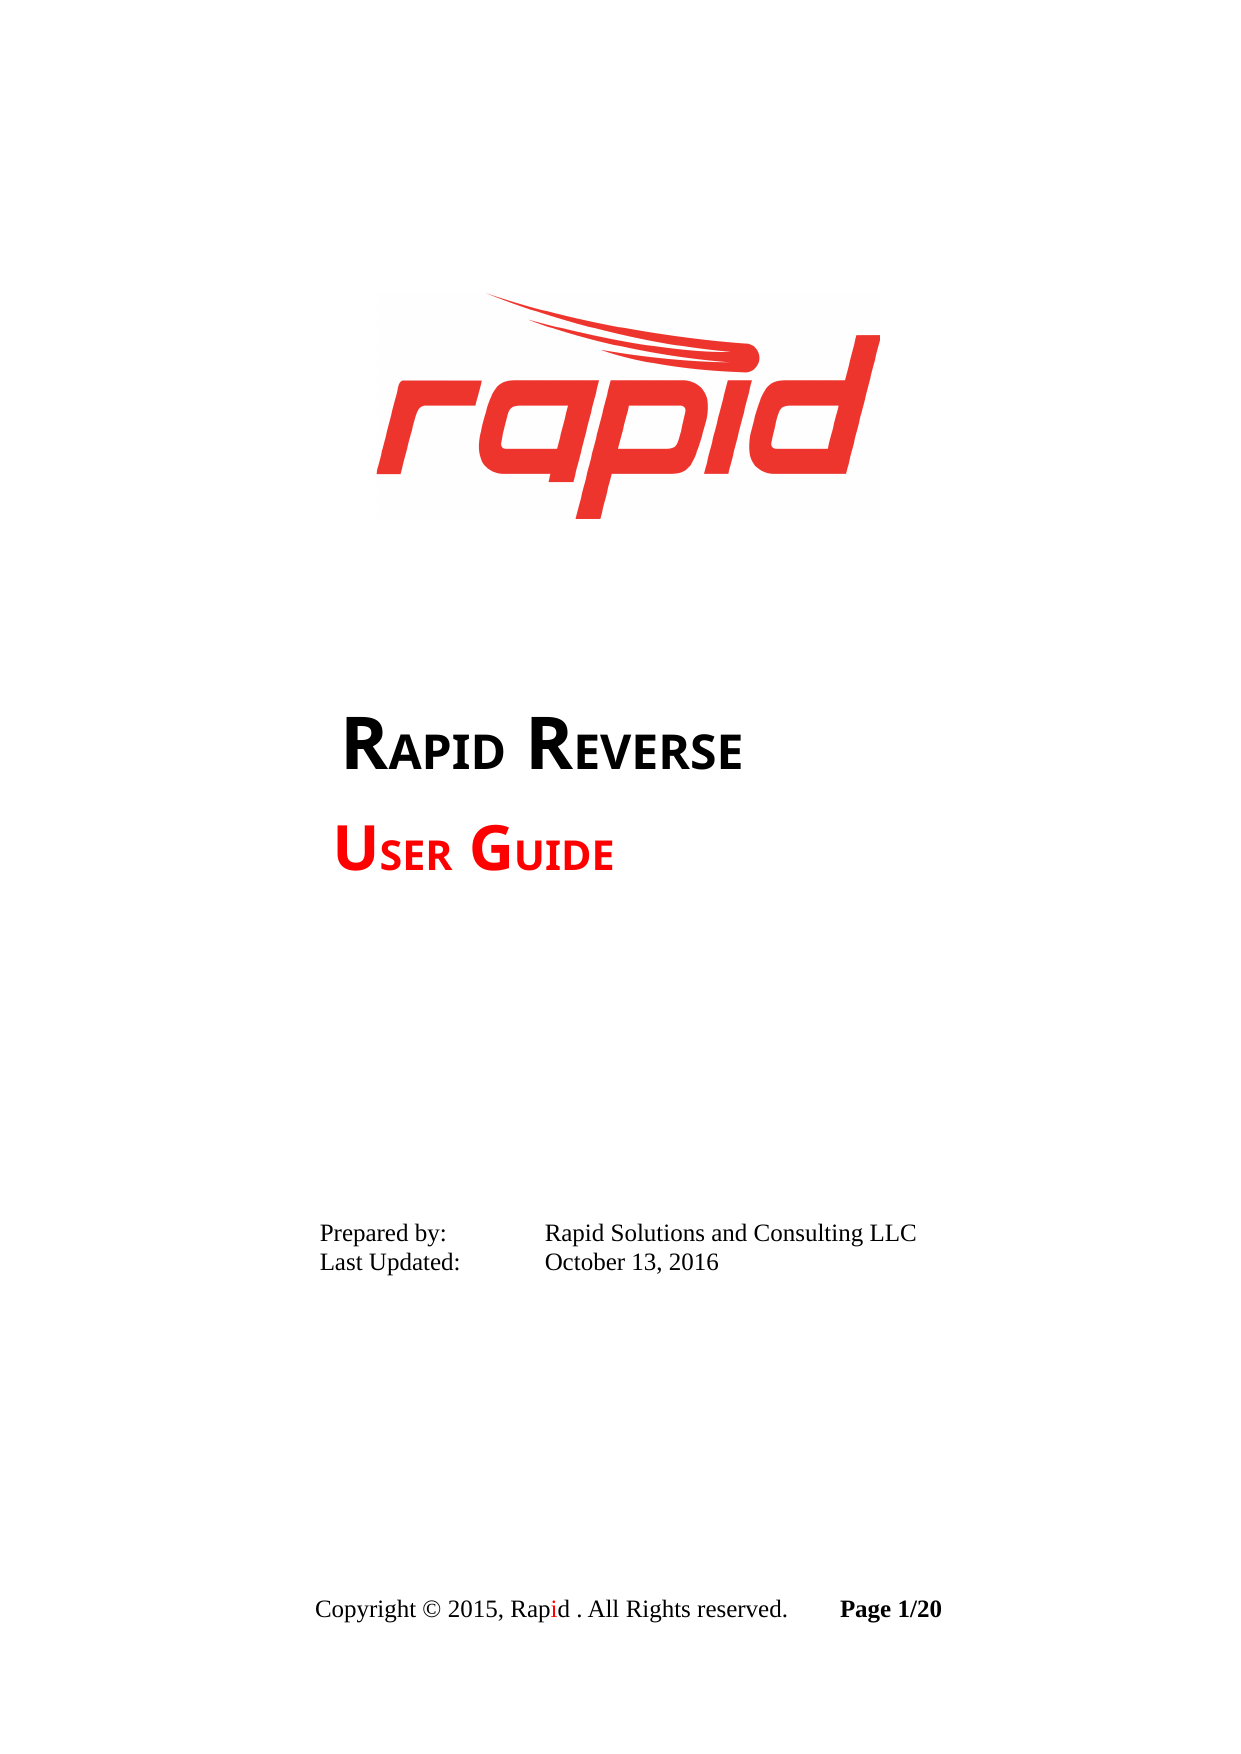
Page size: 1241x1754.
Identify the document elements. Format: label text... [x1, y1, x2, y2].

picture [376, 293, 880, 519]
title Rapid Reverse [169, 692, 1012, 791]
text Prepared by: Rapid Solutions and Consulting LLC [319, 1218, 1087, 1247]
text Last Updated: October 13, 2016 [244, 1247, 1087, 1275]
title User Guide [169, 804, 1012, 889]
